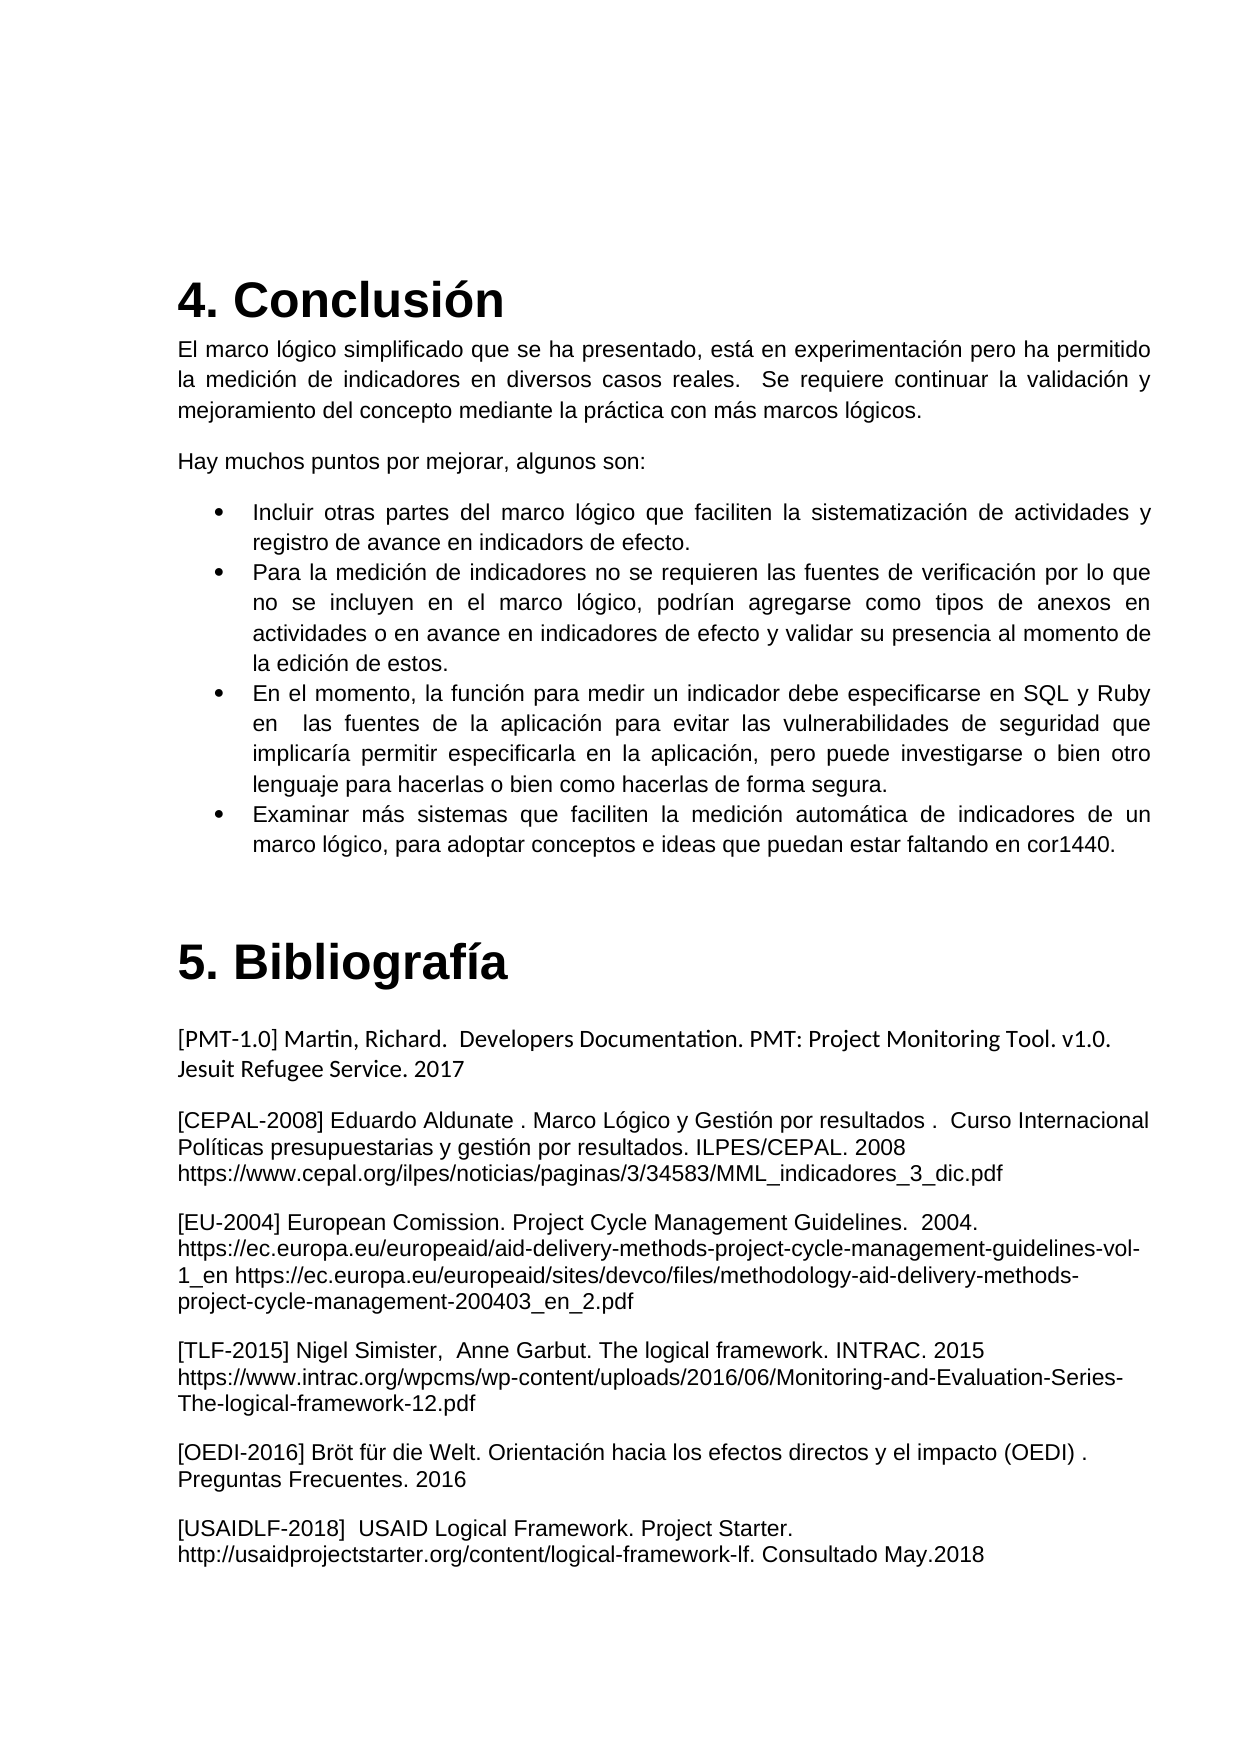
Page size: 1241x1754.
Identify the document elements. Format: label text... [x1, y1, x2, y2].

text [CEPAL-2008] Eduardo Aldunate . Marco Lógico y Gestión por resultados . Curso Internacional Políticas presupuestarias y gestión por resultados. ILPES/CEPAL. 2008 https://www.cepal.org/ilpes/noticias/paginas/3/34583/MML_indicadores_3_dic.pdf [177, 1107, 1152, 1186]
list En el momento, la función para medir un indicador debe especificarse en SQL y Ruby en las fuentes de la aplicación para evitar las vulnerabilidades de seguridad que implicaría permitir especificarla en la aplicación, pero puede investigarse o bien otro lenguaje para hacerlas o bien como hacerlas de forma segura. [215, 680, 1152, 797]
text 5. Bibliografía [177, 932, 1152, 989]
list Incluir otras partes del marco lógico que faciliten la sistematización de actividades y registro de avance en indicadors de efecto. [215, 499, 1152, 555]
text [USAIDLF-2018] USAID Logical Framework. Project Starter. http://usaidprojectstarter.org/content/logical-framework-lf. Consultado May.2018 [177, 1515, 1152, 1568]
text [EU-2004] European Comission. Project Cycle Management Guidelines. 2004. https://ec.europa.eu/europeaid/aid-delivery-methods-project-cycle-management-guidelines-vol-1_en https://ec.europa.eu/europeaid/sites/devco/files/methodology-aid-delivery-methods-project-cycle-management-200403_en_2.pdf [177, 1209, 1152, 1314]
text 4. Conclusión [177, 270, 1152, 328]
text [OEDI-2016] Bröt für die Welt. Orientación hacia los efectos directos y el impacto (OEDI) . Preguntas Frecuentes. 2016 [177, 1439, 1152, 1492]
list Examinar más sistemas que faciliten la medición automática de indicadores de un marco lógico, para adoptar conceptos e ideas que puedan estar faltando en cor1440. [215, 801, 1152, 857]
text [TLF-2015] Nigel Simister, Anne Garbut. The logical framework. INTRAC. 2015 https://www.intrac.org/wpcms/wp-content/uploads/2016/06/Monitoring-and-Evaluation-Series-The-logical-framework-12.pdf [177, 1337, 1152, 1416]
text El marco lógico simplificado que se ha presentado, está en experimentación pero ha permitido la medición de indicadores en diversos casos reales. Se requiere continuar la validación y mejoramiento del concepto mediante la práctica con más marcos lógicos. [177, 336, 1152, 423]
list Para la medición de indicadores no se requieren las fuentes de verificación por lo que no se incluyen en el marco lógico, podrían agregarse como tipos de anexos en actividades o en avance en indicadores de efecto y validar su presencia al momento de la edición de estos. [215, 559, 1152, 676]
text Hay muchos puntos por mejorar, algunos son: [177, 448, 1152, 474]
text [PMT-1.0] Martin, Richard. Developers Documentation. PMT: Project Monitoring Tool. v1.0. Jesuit Refugee Service. 2017 [177, 1023, 1152, 1084]
